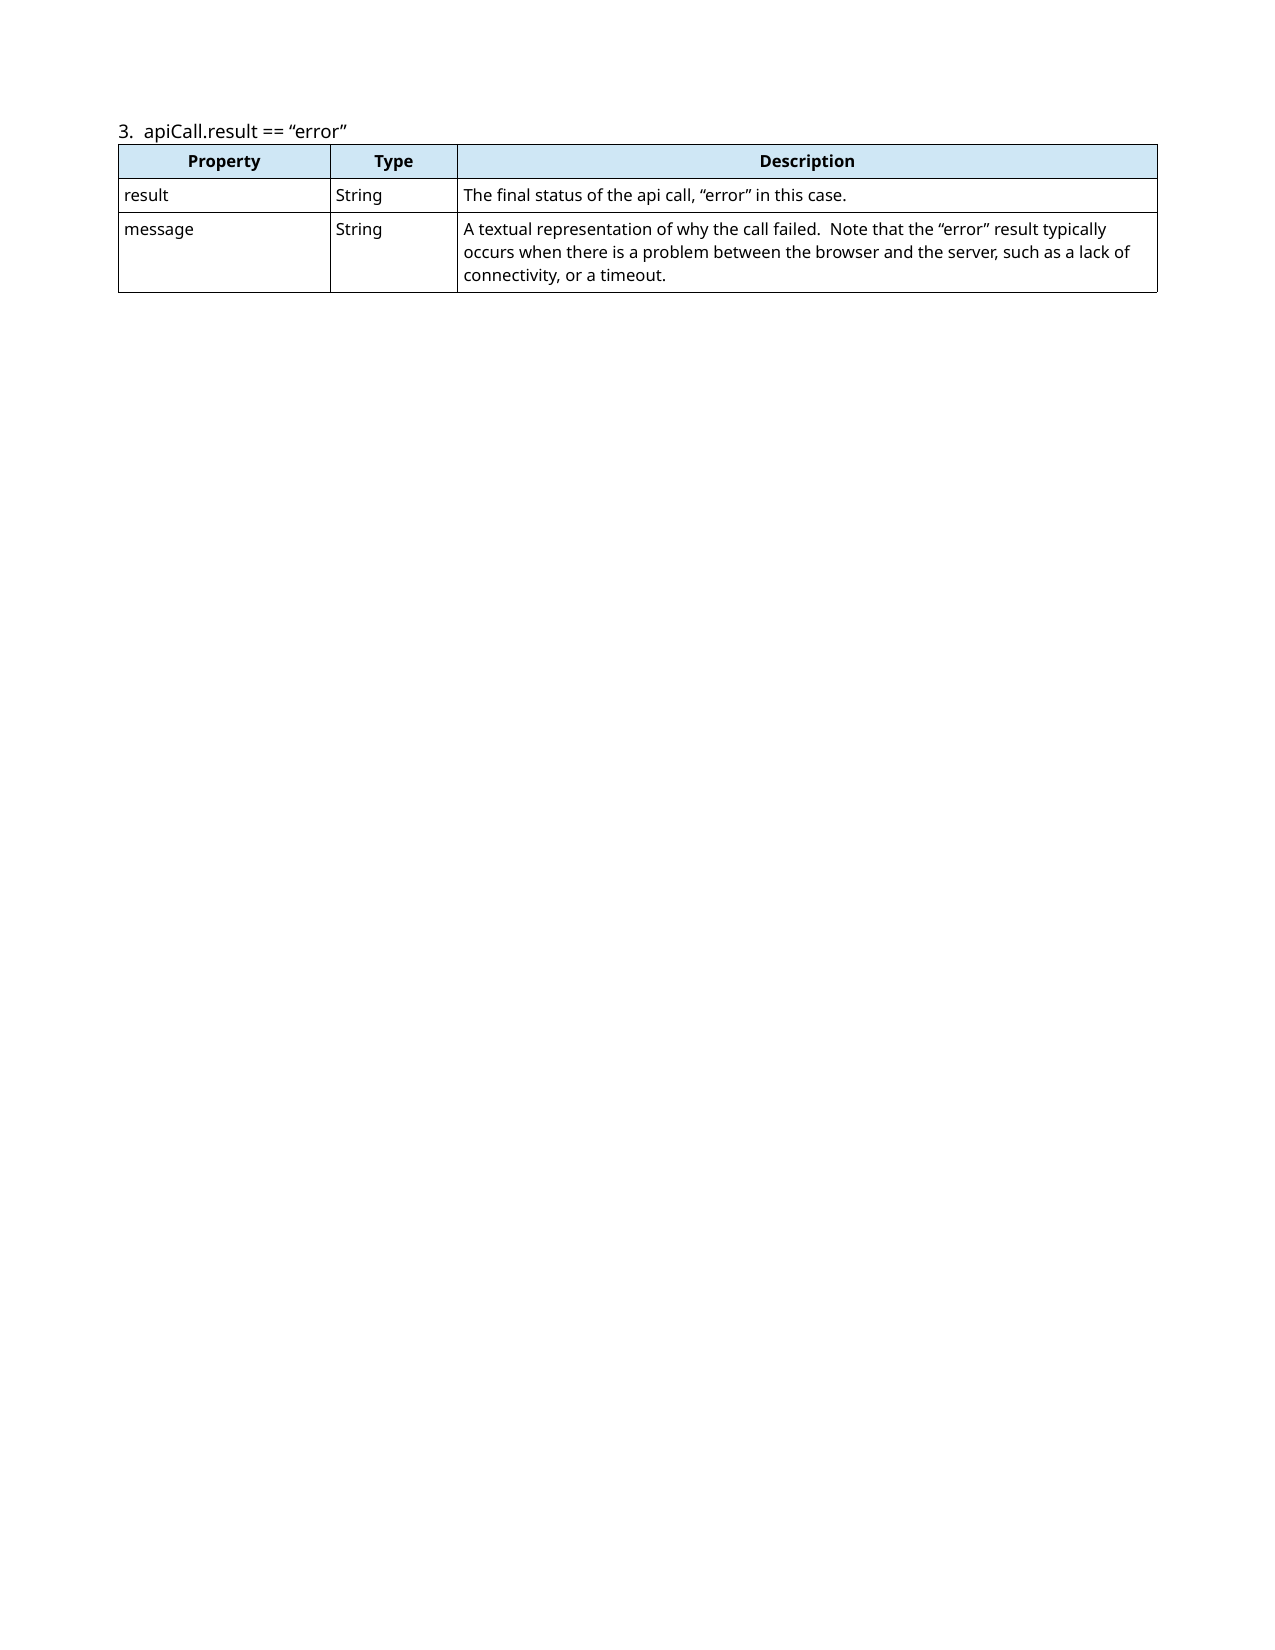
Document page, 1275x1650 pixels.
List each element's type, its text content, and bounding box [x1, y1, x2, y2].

table_header Description [458, 145, 1157, 178]
table_cell The final status of the api call, “error” in this case. [458, 179, 1157, 212]
text 3. apiCall.result == “error” [118, 118, 1157, 144]
table_header Type [331, 145, 457, 178]
table_cell String [331, 213, 457, 292]
table_cell result [119, 179, 330, 212]
table_cell message [119, 213, 330, 292]
table_cell A textual representation of why the call failed. Note that the “error” result typically occurs when there is a problem between the browser and the server, such as a lack of connectivity, or a timeout. [458, 213, 1157, 292]
table_cell String [331, 179, 457, 212]
table_header Property [119, 145, 330, 178]
